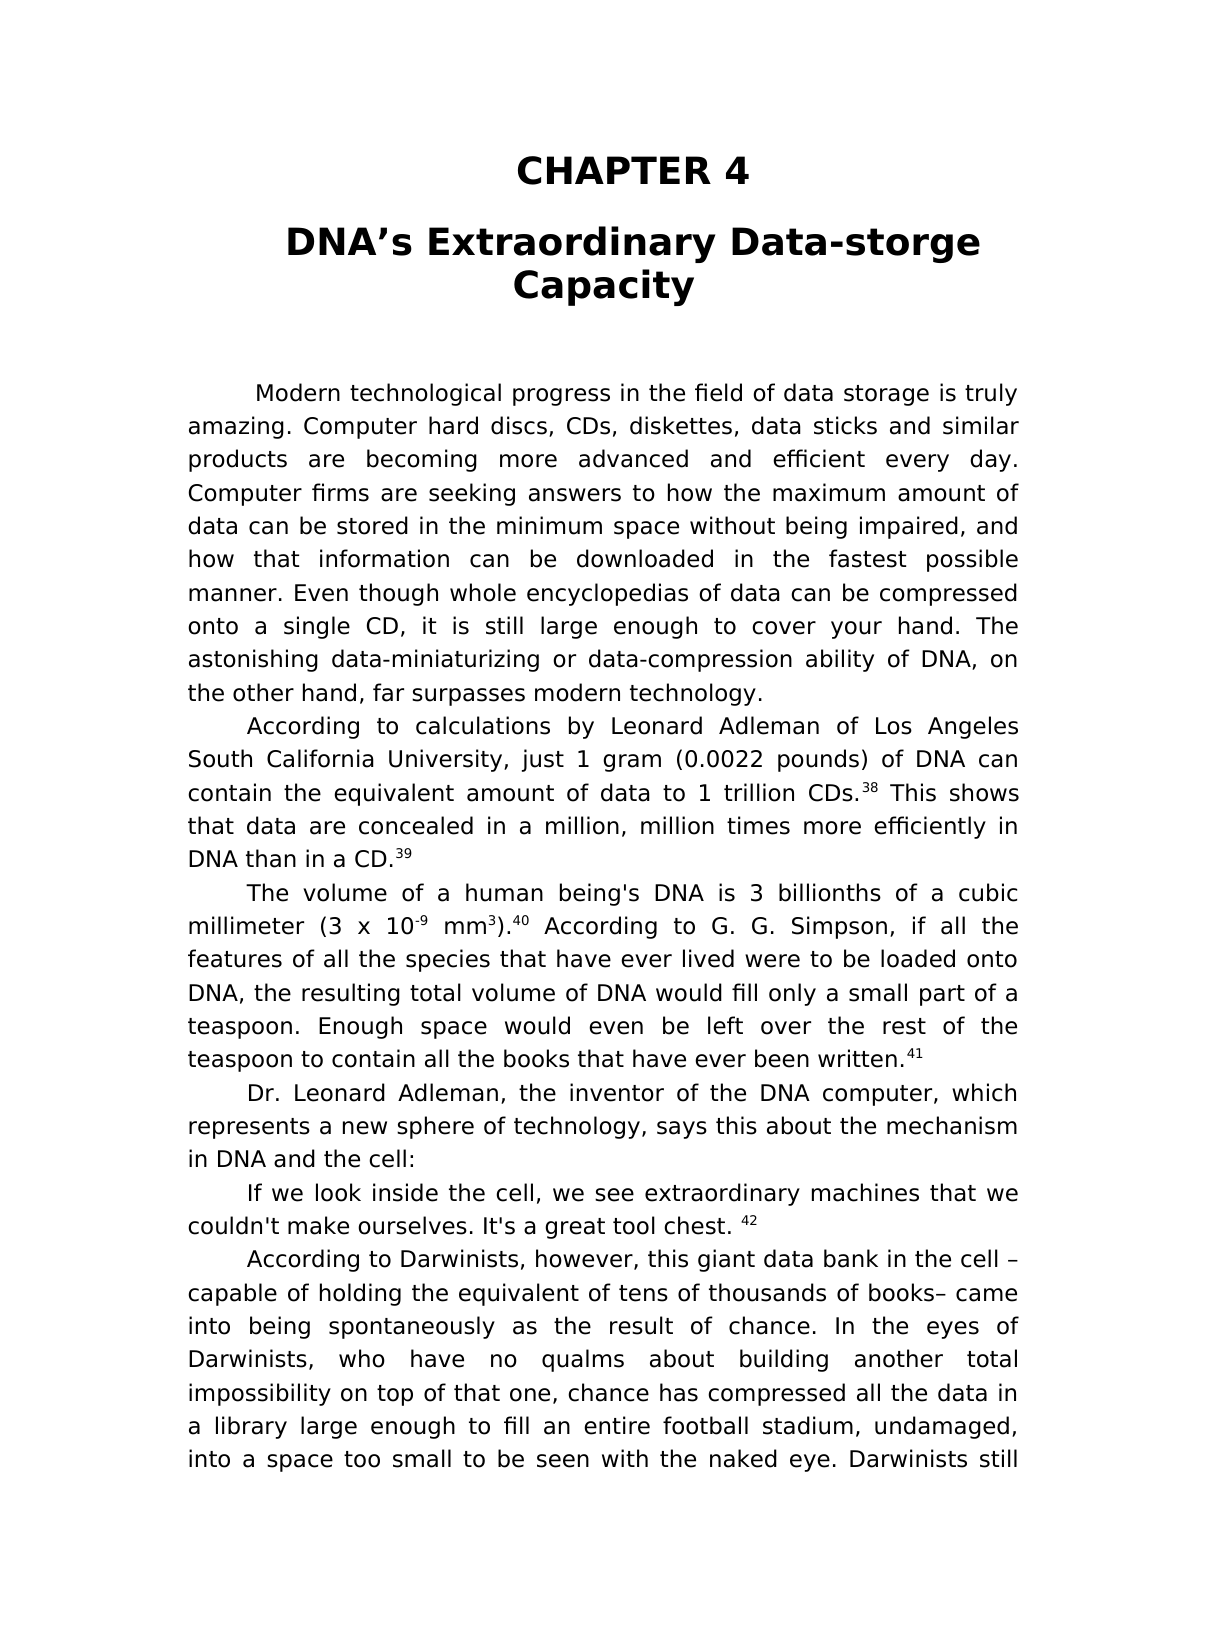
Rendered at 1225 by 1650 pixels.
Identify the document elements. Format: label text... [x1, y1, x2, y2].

text According to calculations by Leonard Adleman of Los Angeles South California University, just 1 gram (0.0022 pounds) of DNA can contain the equivalent amount of data to 1 trillion CDs.38 This shows that data are concealed in a million, million times more efficiently in DNA than in a CD.39 [187, 708, 1020, 874]
text If we look inside the cell, we see extraordinary machines that we couldn't make ourselves. It's a great tool chest. 42 [187, 1174, 1020, 1241]
text Dr. Leonard Adleman, the inventor of the DNA computer, which represents a new sphere of technology, says this about the mechanism in DNA and the cell: [187, 1074, 1020, 1174]
text The volume of a human being's DNA is 3 billionths of a cubic millimeter (3 x 10-9 mm3).40 According to G. G. Simpson, if all the features of all the species that have ever lived were to be loaded onto DNA, the resulting total volume of DNA would fill only a small part of a teaspoon. Enough space would even be left over the rest of the teaspoon to contain all the books that have ever been written.41 [187, 874, 1020, 1074]
text DNA’s Extraordinary Data-storge Capacity [187, 220, 1020, 308]
text According to Darwinists, however, this giant data bank in the cell –capable of holding the equivalent of tens of thousands of books– came into being spontaneously as the result of chance. In the eyes of Darwinists, who have no qualms about building another total impossibility on top of that one, chance has compressed all the data in a library large enough to fill an entire football stadium, undamaged, into a space too small to be seen with the naked eye. Darwinists still [187, 1241, 1020, 1474]
text Modern technological progress in the field of data storage is truly amazing. Computer hard discs, CDs, diskettes, data sticks and similar products are becoming more advanced and efficient every day. Computer firms are seeking answers to how the maximum amount of data can be stored in the minimum space without being impaired, and how that information can be downloaded in the fastest possible manner. Even though whole encyclopedias of data can be compressed onto a single CD, it is still large enough to cover your hand. The astonishing data-miniaturizing or data-compression ability of DNA, on the other hand, far surpasses modern technology. [187, 374, 1020, 708]
text CHAPTER 4 [187, 150, 1020, 194]
